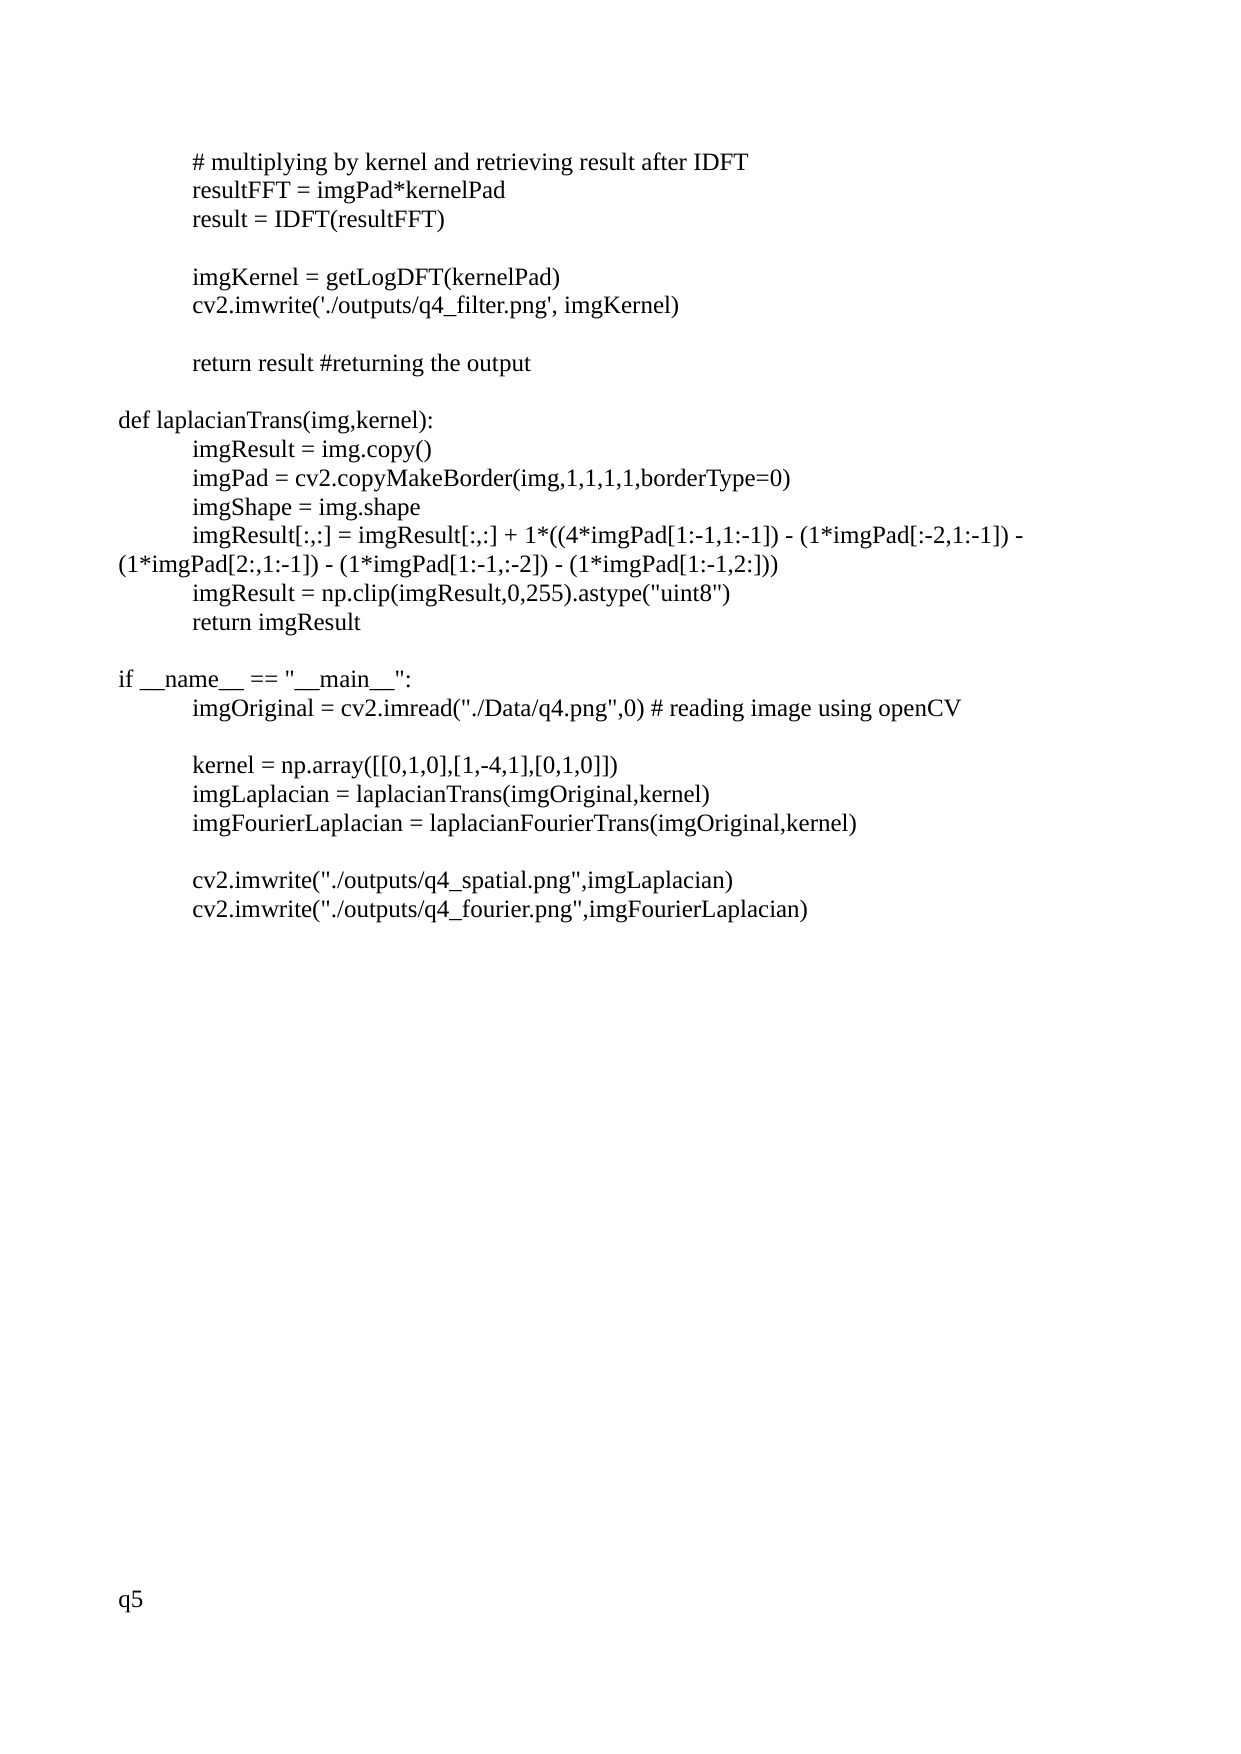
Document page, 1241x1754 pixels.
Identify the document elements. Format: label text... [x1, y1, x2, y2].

text return imgResult [118, 607, 1122, 636]
text imgResult = img.copy() [118, 434, 1122, 463]
text imgLaplacian = laplacianTrans(imgOriginal,kernel) [118, 779, 1122, 808]
text imgFourierLaplacian = laplacianFourierTrans(imgOriginal,kernel) [118, 808, 1122, 837]
text imgShape = img.shape [118, 492, 1122, 521]
text imgKernel = getLogDFT(kernelPad) [118, 262, 1122, 291]
text cv2.imwrite('./outputs/q4_filter.png', imgKernel) [118, 291, 1122, 319]
text q5 [118, 1584, 1122, 1613]
text imgResult = np.clip(imgResult,0,255).astype("uint8") [118, 578, 1122, 607]
text result = IDFT(resultFFT) [118, 204, 1122, 233]
text cv2.imwrite("./outputs/q4_fourier.png",imgFourierLaplacian) [118, 894, 1122, 923]
text return result #returning the output [118, 348, 1122, 377]
text imgResult[:,:] = imgResult[:,:] + 1*((4*imgPad[1:-1,1:-1]) - (1*imgPad[:-2,1:-1]) - (1*imgPad[2:,1:-1]) - (1*imgPad[1:-1,:-2]) - (1*imgPad[1:-1,2:])) [118, 521, 1122, 578]
text if __name__ == "__main__": [118, 664, 1122, 693]
text cv2.imwrite("./outputs/q4_spatial.png",imgLaplacian) [118, 866, 1122, 894]
text # multiplying by kernel and retrieving result after IDFT [118, 147, 1122, 176]
text imgOriginal = cv2.imread("./Data/q4.png",0) # reading image using openCV [118, 693, 1122, 722]
text def laplacianTrans(img,kernel): [118, 406, 1122, 434]
text kernel = np.array([[0,1,0],[1,-4,1],[0,1,0]]) [118, 751, 1122, 779]
text imgPad = cv2.copyMakeBorder(img,1,1,1,1,borderType=0) [118, 463, 1122, 492]
text resultFFT = imgPad*kernelPad [118, 176, 1122, 204]
